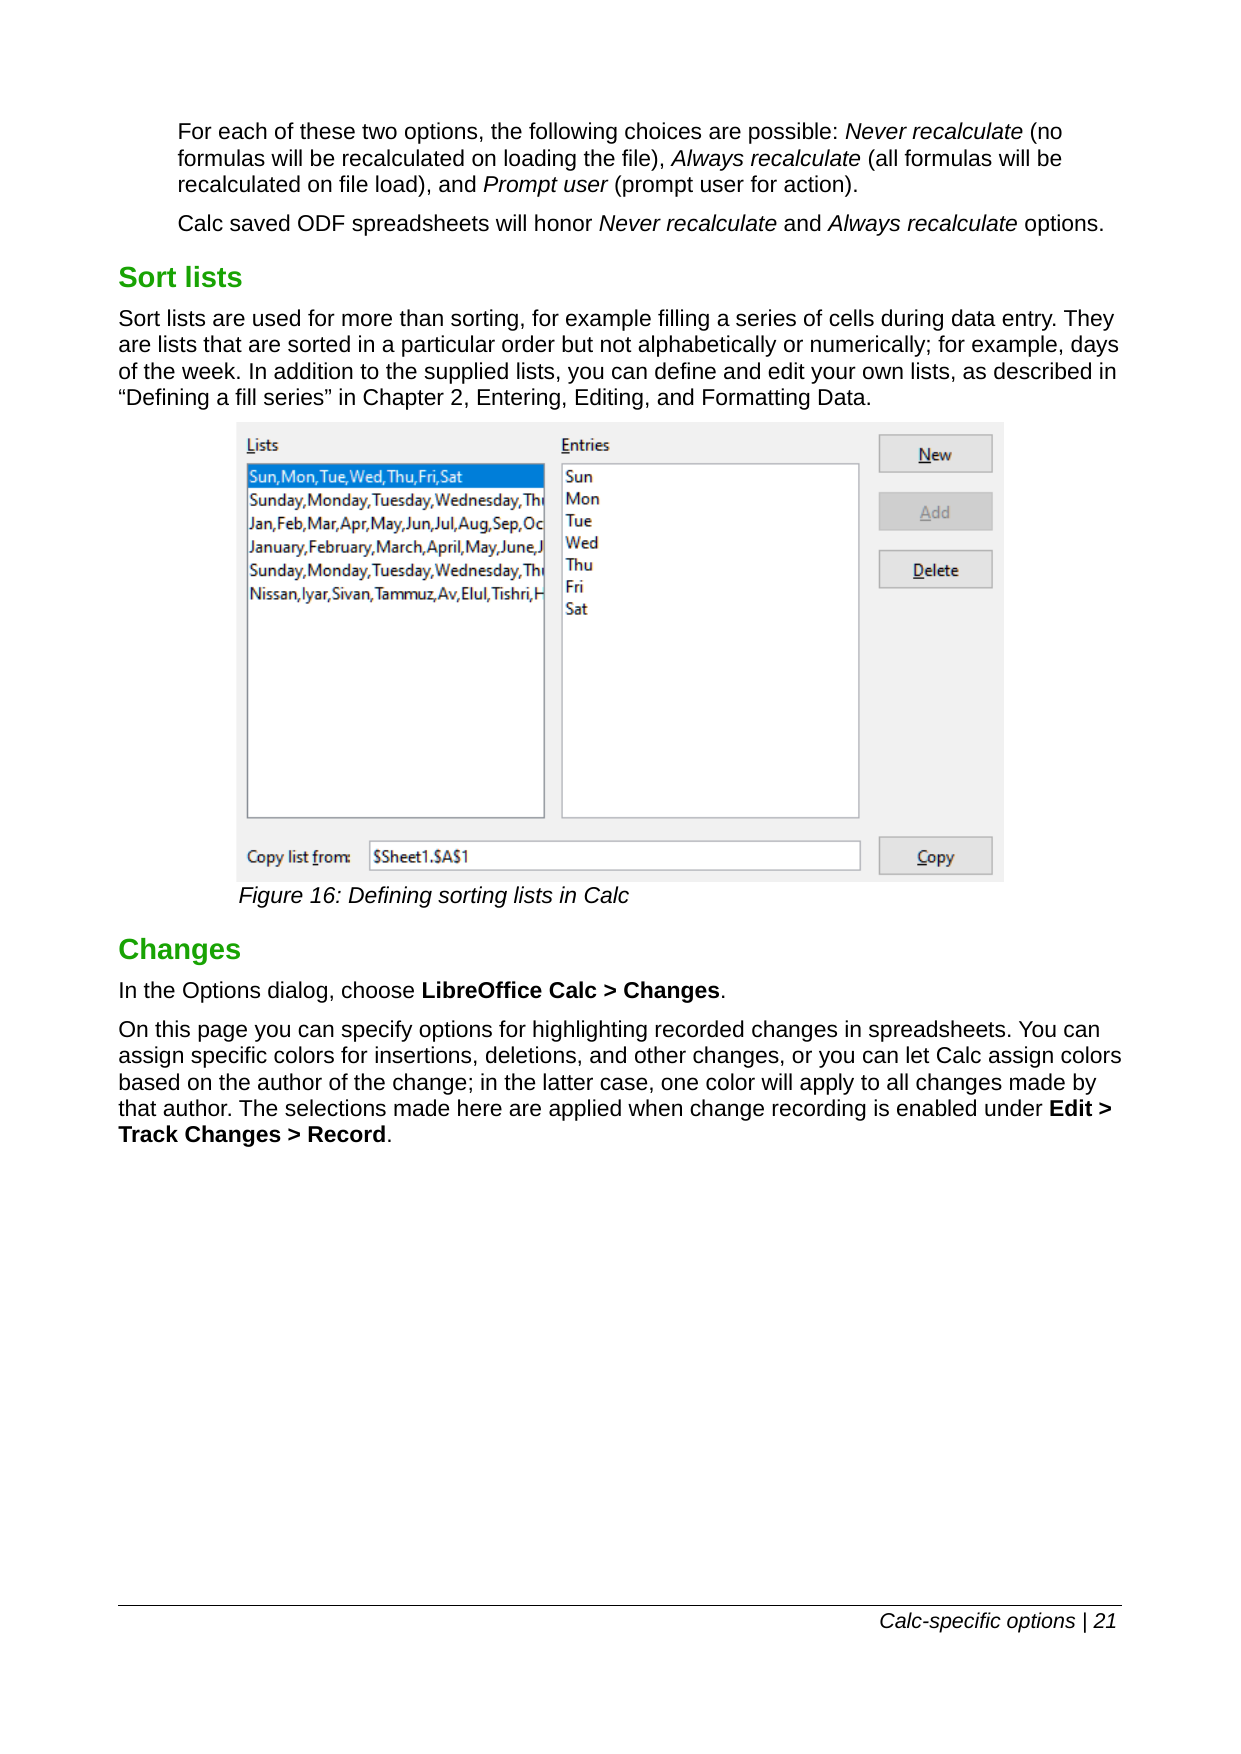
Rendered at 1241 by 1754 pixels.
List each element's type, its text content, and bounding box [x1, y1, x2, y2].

text Calc saved ODF spreadsheets will honor Never recalculate and Always recalculate options. [177, 210, 1122, 236]
subtitle Sort lists [118, 260, 1122, 293]
text On this page you can specify options for highlighting recorded changes in spreadsheets. You can assign specific colors for insertions, deletions, and other changes, or you can let Calc assign colors based on the author of the change; in the latter case, one color will apply to all changes made by that author. The selections made here are applied when change recording is enabled under Edit > Track Changes > Record. [118, 1016, 1122, 1148]
text In the Options dialog, choose LibreOffice Calc > Changes. [118, 977, 1122, 1003]
text Figure 16: Defining sorting lists in Calc [238, 882, 1002, 908]
picture [236, 422, 1004, 882]
subtitle Changes [118, 932, 1122, 965]
text For each of these two options, the following choices are possible: Never recalculate (no formulas will be recalculated on loading the file), Always recalculate (all formulas will be recalculated on file load), and Prompt user (prompt user for action). [177, 118, 1122, 197]
text Sort lists are used for more than sorting, for example filling a series of cells during data entry. They are lists that are sorted in a particular order but not alphabetically or numerically; for example, days of the week. In addition to the supplied lists, you can define and edit your own lists, as described in “Defining a fill series” in Chapter 2, Entering, Editing, and Formatting Data. [118, 305, 1122, 410]
